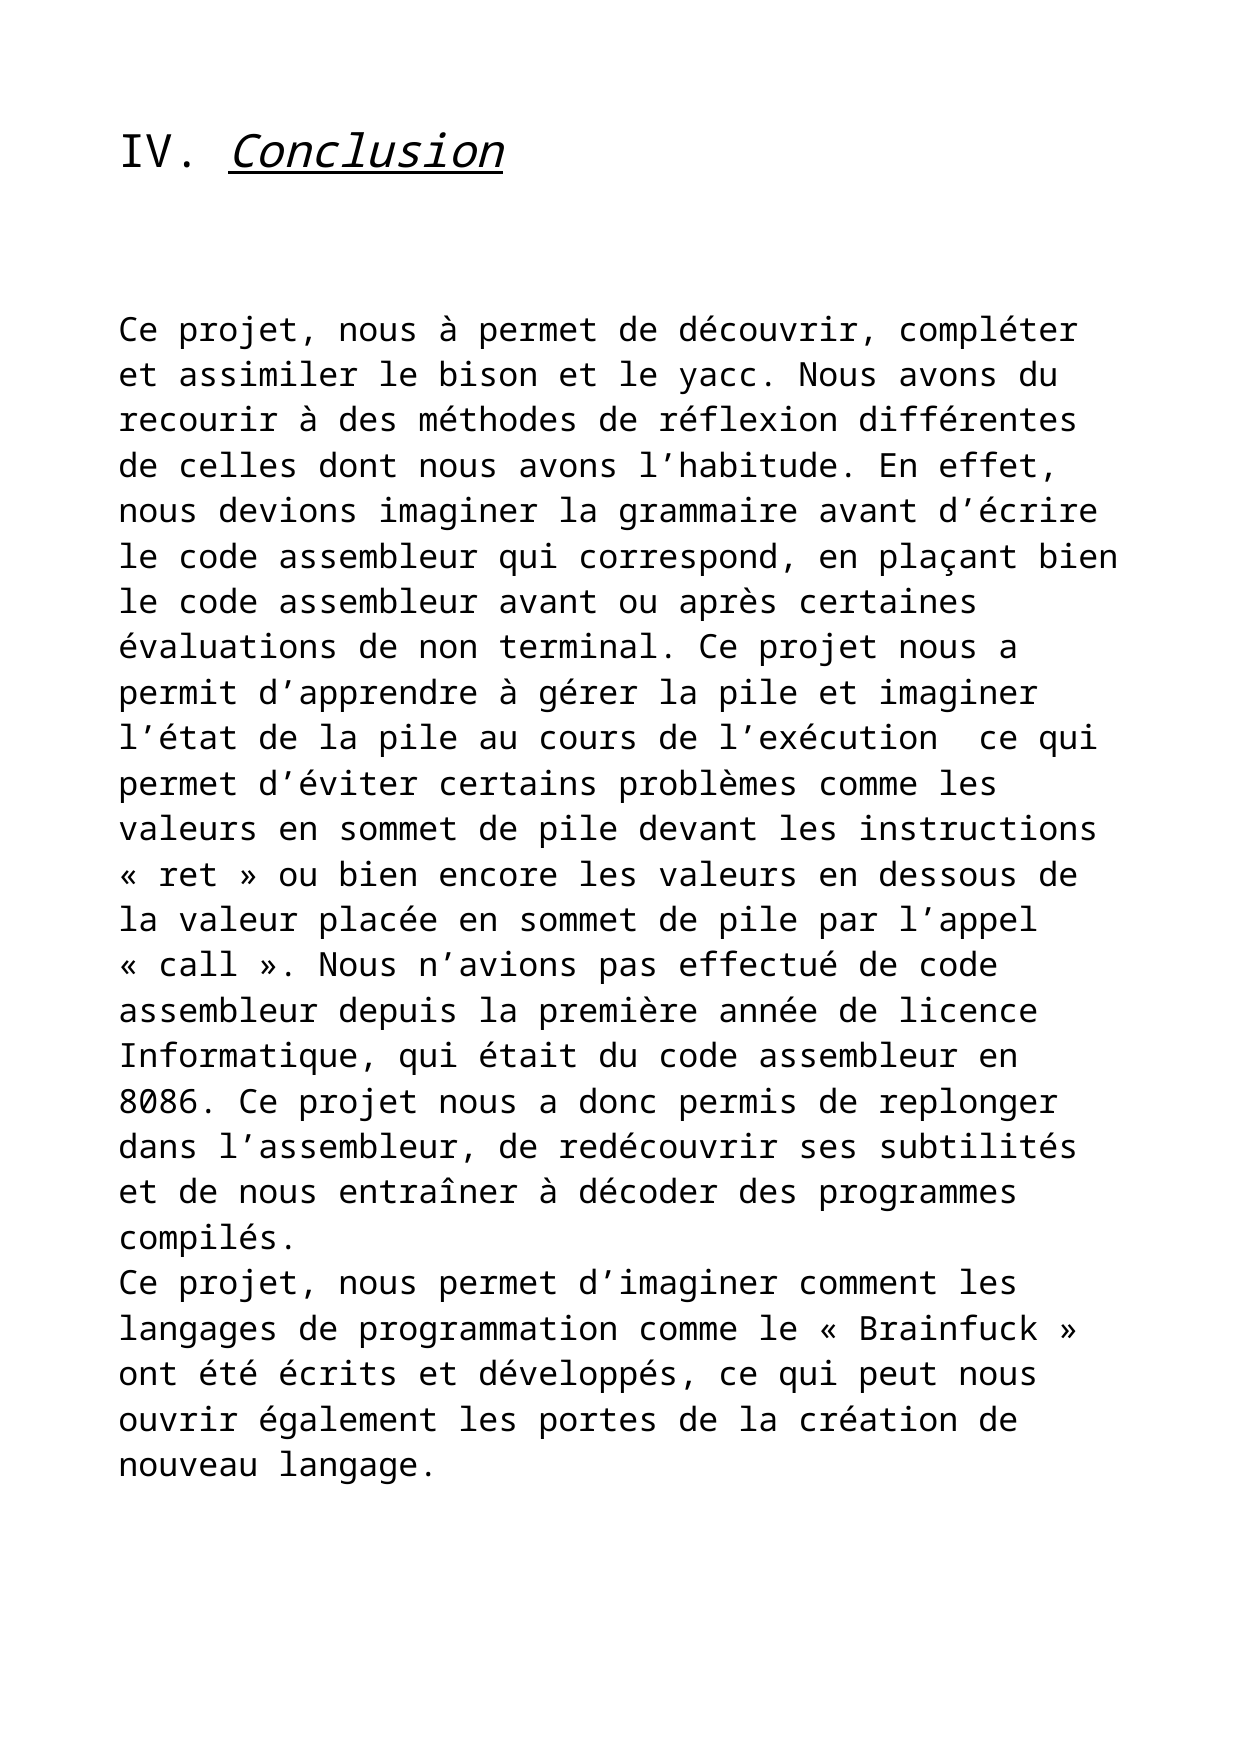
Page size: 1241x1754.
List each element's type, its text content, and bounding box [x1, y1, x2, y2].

text Ce projet, nous à permet de découvrir, compléter et assimiler le bison et le yacc. Nous avons du recourir à des méthodes de réflexion différentes de celles dont nous avons l’habitude. En effet, nous devions imaginer la grammaire avant d’écrire le code assembleur qui correspond, en plaçant bien le code assembleur avant ou après certaines évaluations de non terminal. Ce projet nous a permit d’apprendre à gérer la pile et imaginer l’état de la pile au cours de l’exécution ce qui permet d’éviter certains problèmes comme les valeurs en sommet de pile devant les instructions « ret » ou bien encore les valeurs en dessous de la valeur placée en sommet de pile par l’appel « call ». Nous n’avions pas effectué de code assembleur depuis la première année de licence Informatique, qui était du code assembleur en 8086. Ce projet nous a donc permis de replonger dans l’assembleur, de redécouvrir ses subtilités et de nous entraîner à décoder des programmes compilés. [118, 305, 1122, 1259]
text IV. Conclusion [118, 118, 1122, 181]
text Ce projet, nous permet d’imaginer comment les langages de programmation comme le « Brainfuck » ont été écrits et développés, ce qui peut nous ouvrir également les portes de la création de nouveau langage. [118, 1259, 1122, 1486]
